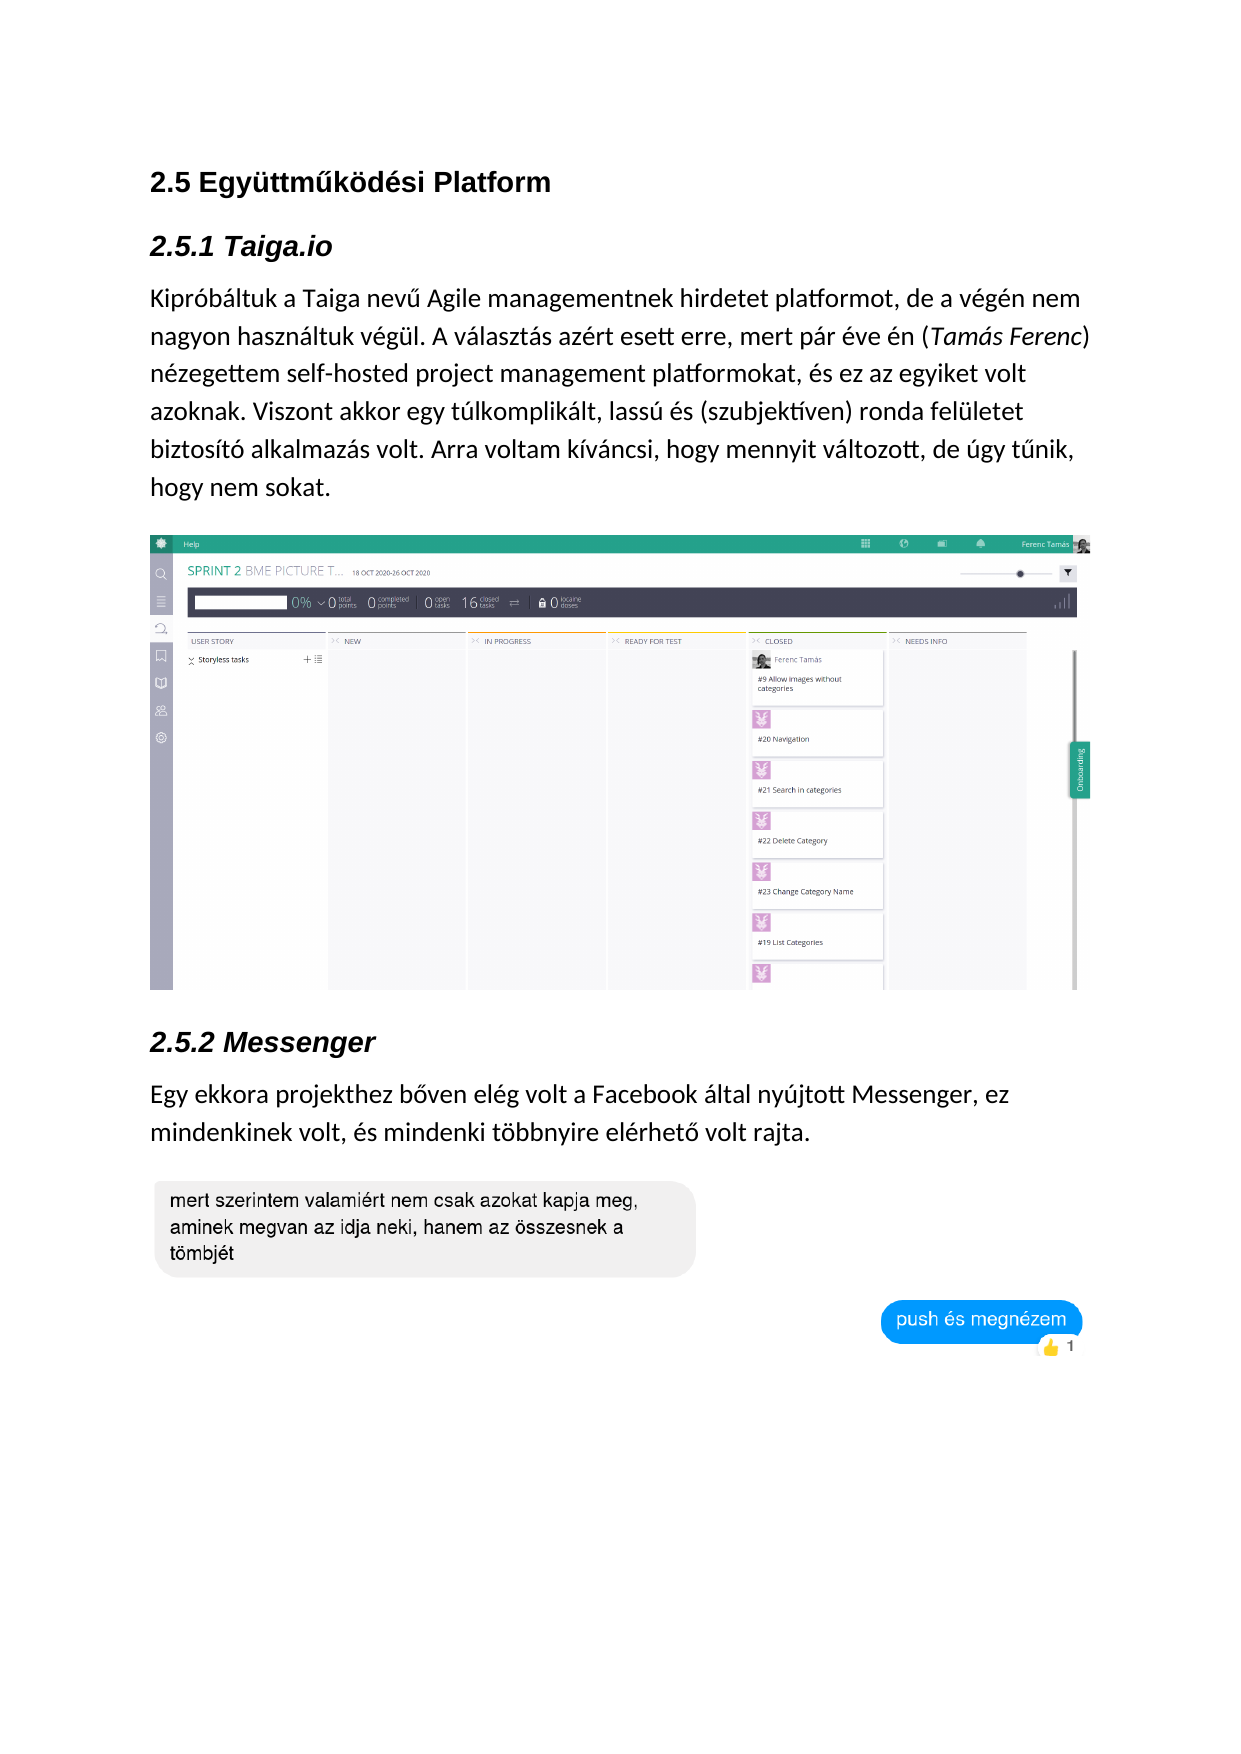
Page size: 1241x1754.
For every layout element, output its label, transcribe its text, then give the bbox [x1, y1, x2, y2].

subtitle 2.5.2 Messenger [150, 990, 1090, 1058]
text Kipróbáltuk a Taiga nevű Agile managementnek hirdetet platformot, de a végén nem nagyon használtuk végül. A választás azért esett erre, mert pár éve én (Tamás Ferenc) nézegettem self-hosted project management platformokat, és ez az egyiket volt azoknak. Viszont akkor egy túlkomplikált, lassú és (szubjektíven) ronda felületet biztosító alkalmazás volt. Arra voltam kíváncsi, hogy mennyit változott, de úgy tűnik, hogy nem sokat. [150, 281, 1090, 503]
text Egy ekkora projekthez bőven elég volt a Facebook által nyújtott Messenger, ez mindenkinek volt, és mindenki többnyire elérhető volt rajta. [150, 1077, 1090, 1148]
subtitle 2.5 Együttműködési Platform [150, 164, 1090, 198]
subtitle [150, 523, 1090, 535]
subtitle 2.5.1 Taiga.io [150, 229, 1090, 262]
